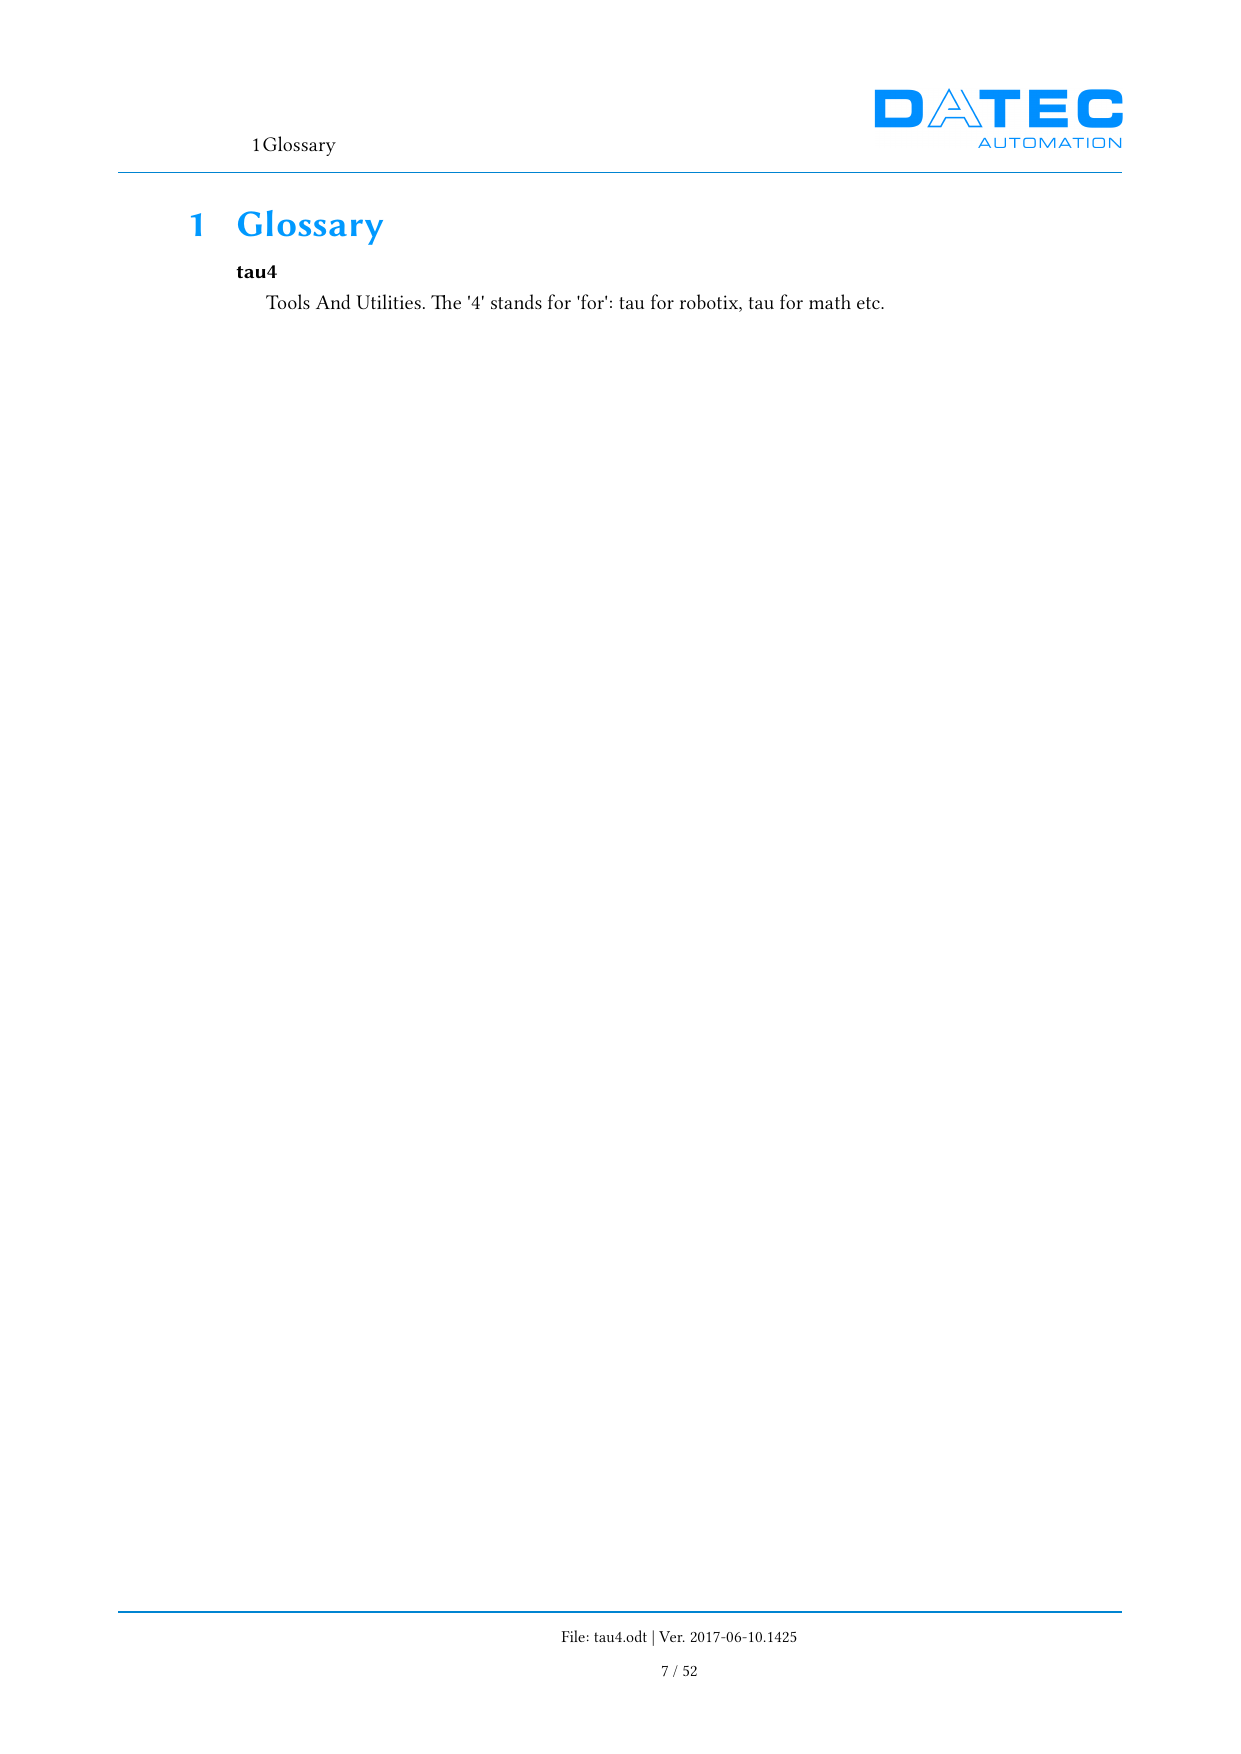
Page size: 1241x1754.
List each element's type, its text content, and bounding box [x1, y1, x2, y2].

text Tools And Utilities. The '4' stands for 'for': tau for robotix, tau for math etc. [266, 291, 1122, 314]
subtitle Glossary [207, 202, 1122, 245]
picture [874, 88, 1123, 148]
subtitle tau4 [236, 260, 1122, 284]
